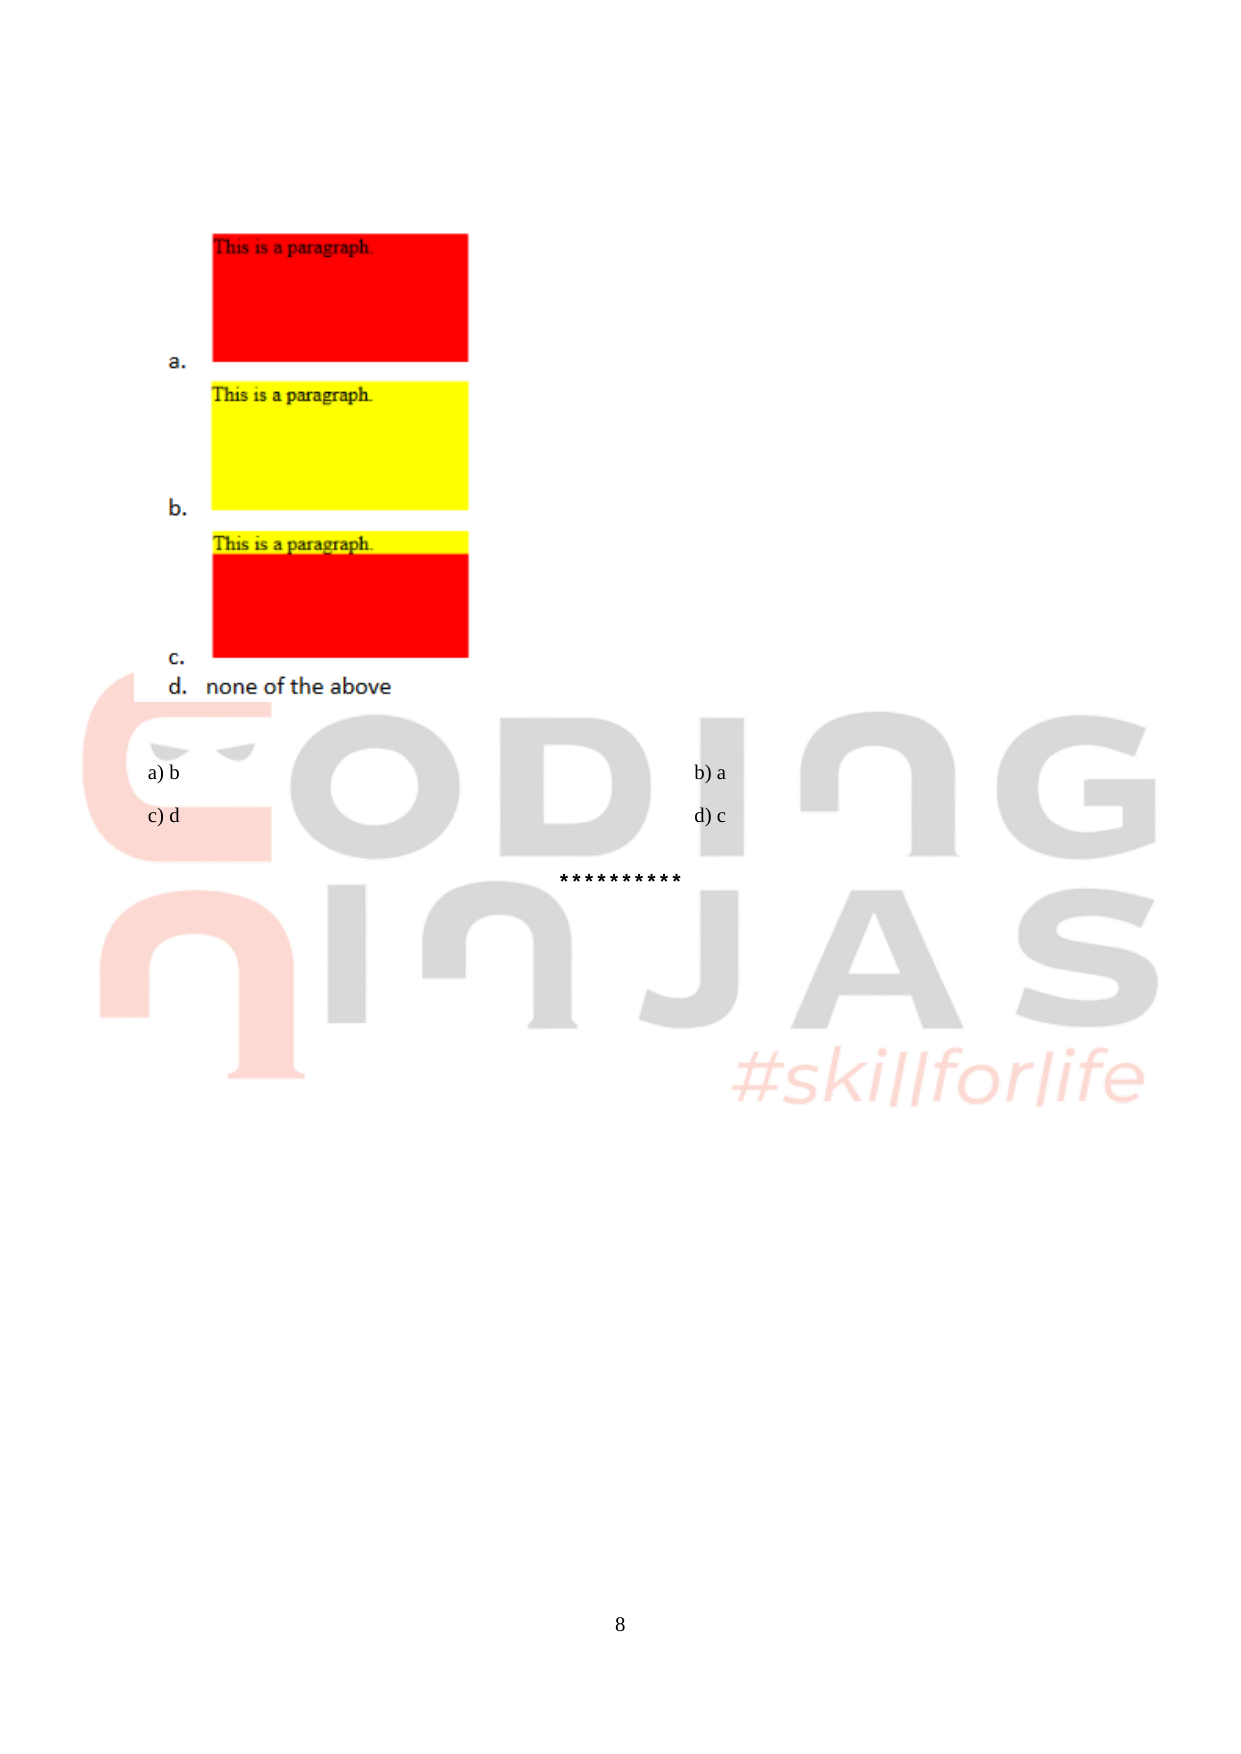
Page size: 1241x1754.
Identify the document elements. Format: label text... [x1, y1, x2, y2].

text c) d d) c [148, 802, 1122, 827]
text a) b b) a [148, 760, 1122, 784]
picture [134, 226, 477, 702]
text ********** [118, 872, 1122, 896]
